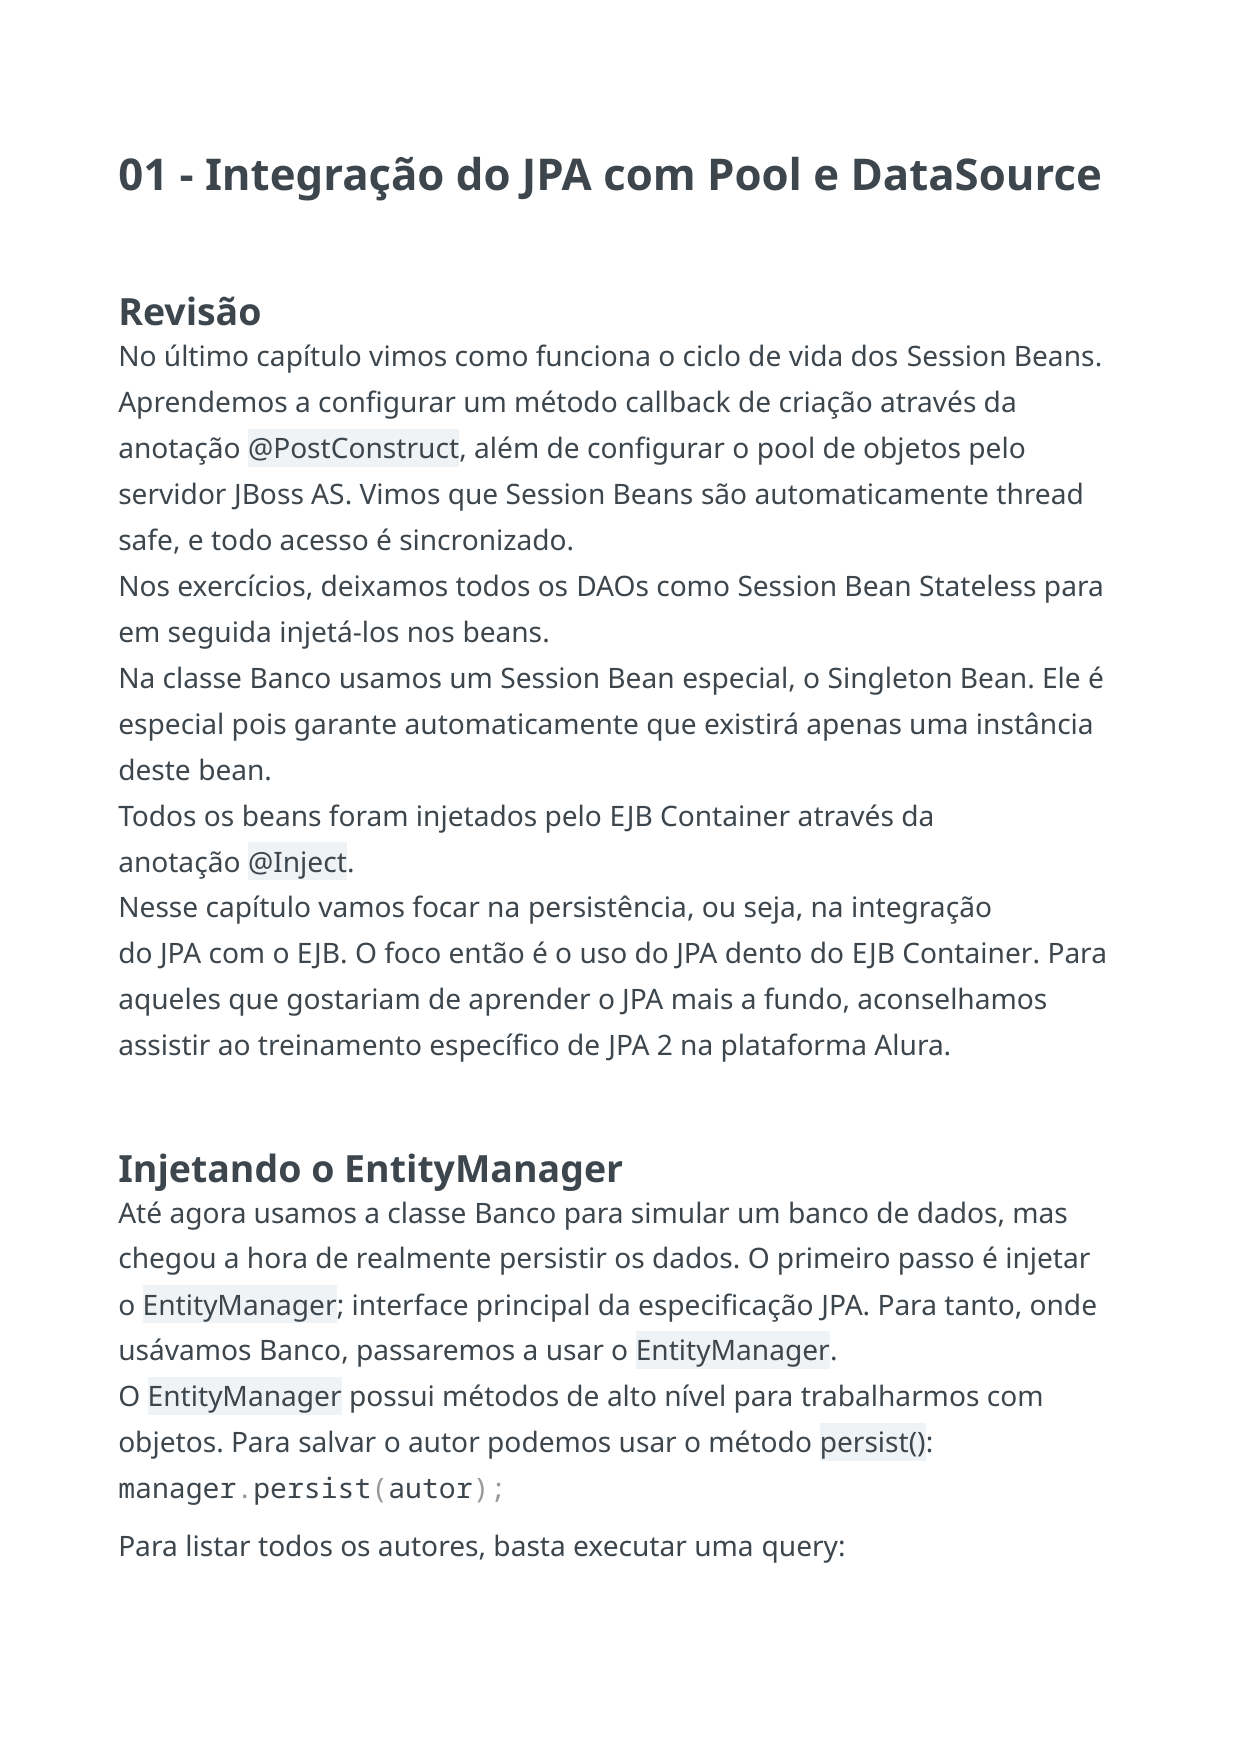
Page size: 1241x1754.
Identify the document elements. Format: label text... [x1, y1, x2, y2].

subtitle Revisão [118, 286, 1122, 337]
subtitle Injetando o EntityManager [118, 1142, 1122, 1193]
text Nos exercícios, deixamos todos os DAOs como Session Bean Stateless para em seguida injetá-los nos beans. [118, 566, 1122, 651]
text Para listar todos os autores, basta executar uma query: [118, 1526, 1122, 1564]
text Todos os beans foram injetados pelo EJB Container através da anotação @Inject. [118, 796, 1122, 880]
text Na classe Banco usamos um Session Bean especial, o Singleton Bean. Ele é especial pois garante automaticamente que existirá apenas uma instância deste bean. [118, 658, 1122, 788]
text manager.persist(autor); [118, 1468, 1122, 1507]
text Até agora usamos a classe Banco para simular um banco de dados, mas chegou a hora de realmente persistir os dados. O primeiro passo é injetar o EntityManager; interface principal da especificação JPA. Para tanto, onde usávamos Banco, passaremos a usar o EntityManager. [118, 1193, 1122, 1369]
text O EntityManager possui métodos de alto nível para trabalharmos com objetos. Para salvar o autor podemos usar o método persist(): [118, 1377, 1122, 1461]
text Nesse capítulo vamos focar na persistência, ou seja, na integração do JPA com o EJB. O foco então é o uso do JPA dento do EJB Container. Para aqueles que gostariam de aprender o JPA mais a fundo, aconselhamos assistir ao treinamento específico de JPA 2 na plataforma Alura. [118, 888, 1122, 1064]
subtitle 01 - Integração do JPA com Pool e DataSource [118, 143, 1122, 203]
text No último capítulo vimos como funciona o ciclo de vida dos Session Beans. Aprendemos a configurar um método callback de criação através da anotação @PostConstruct, além de configurar o pool de objetos pelo servidor JBoss AS. Vimos que Session Beans são automaticamente thread safe, e todo acesso é sincronizado. [118, 337, 1122, 559]
